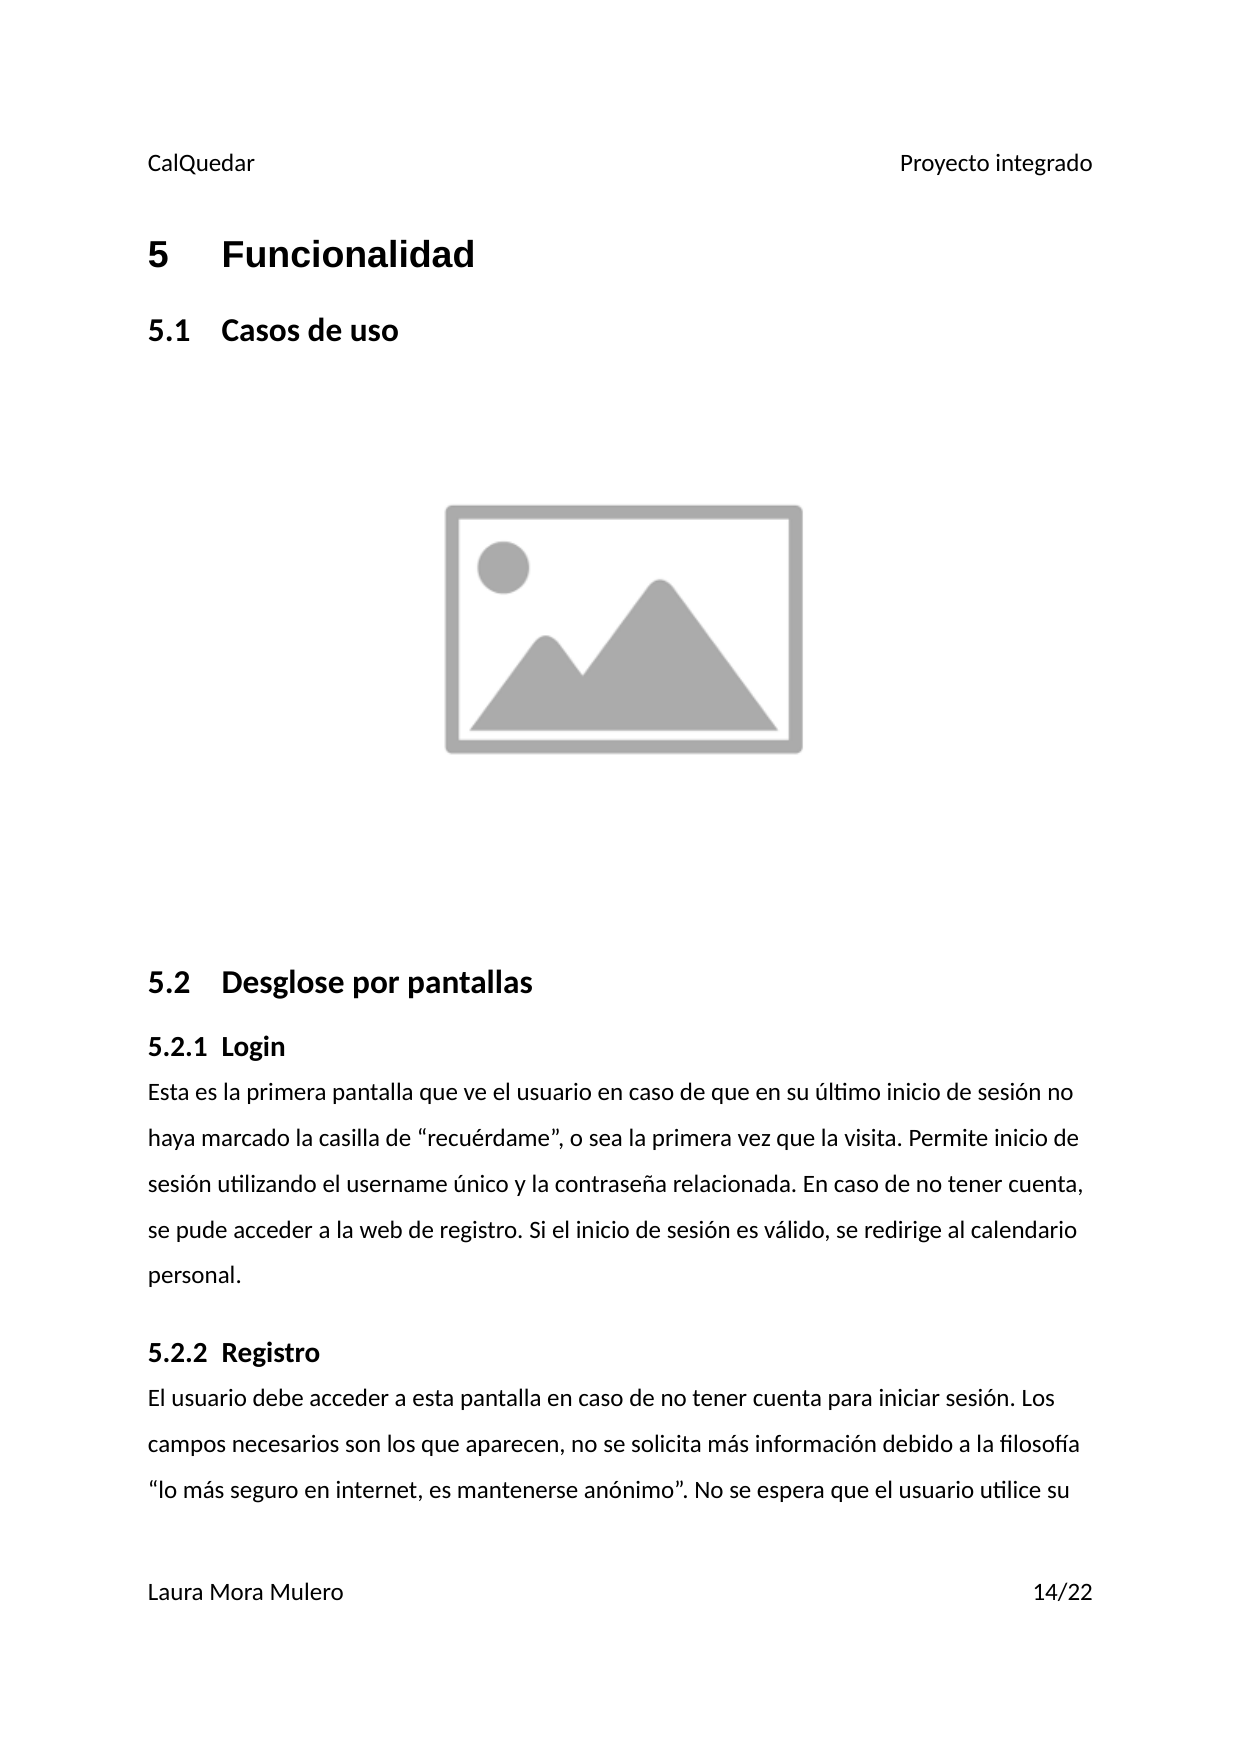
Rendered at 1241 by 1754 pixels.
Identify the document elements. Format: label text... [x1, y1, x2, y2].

text Esta es la primera pantalla que ve el usuario en caso de que en su último inicio de sesión no haya marcado la casilla de “recuérdame”, o sea la primera vez que la visita. Permite inicio de sesión utilizando el username único y la contraseña relacionada. En caso de no tener cuenta, se pude acceder a la web de registro. Si el inicio de sesión es válido, se redirige al calendario personal. [148, 1077, 1093, 1290]
text El usuario debe acceder a esta pantalla en caso de no tener cuenta para iniciar sesión. Los campos necesarios son los que aparecen, no se solicita más información debido a la filosofía “lo más seguro en internet, es mantenerse anónimo”. No se espera que el usuario utilice su [148, 1382, 1093, 1504]
subtitle Registro [148, 1334, 1093, 1370]
picture [232, 362, 1008, 886]
subtitle Funcionalidad [148, 233, 1093, 276]
subtitle Login [148, 1028, 1093, 1064]
subtitle Desglose por pantallas [148, 961, 1093, 1001]
subtitle Casos de uso [148, 309, 1093, 350]
